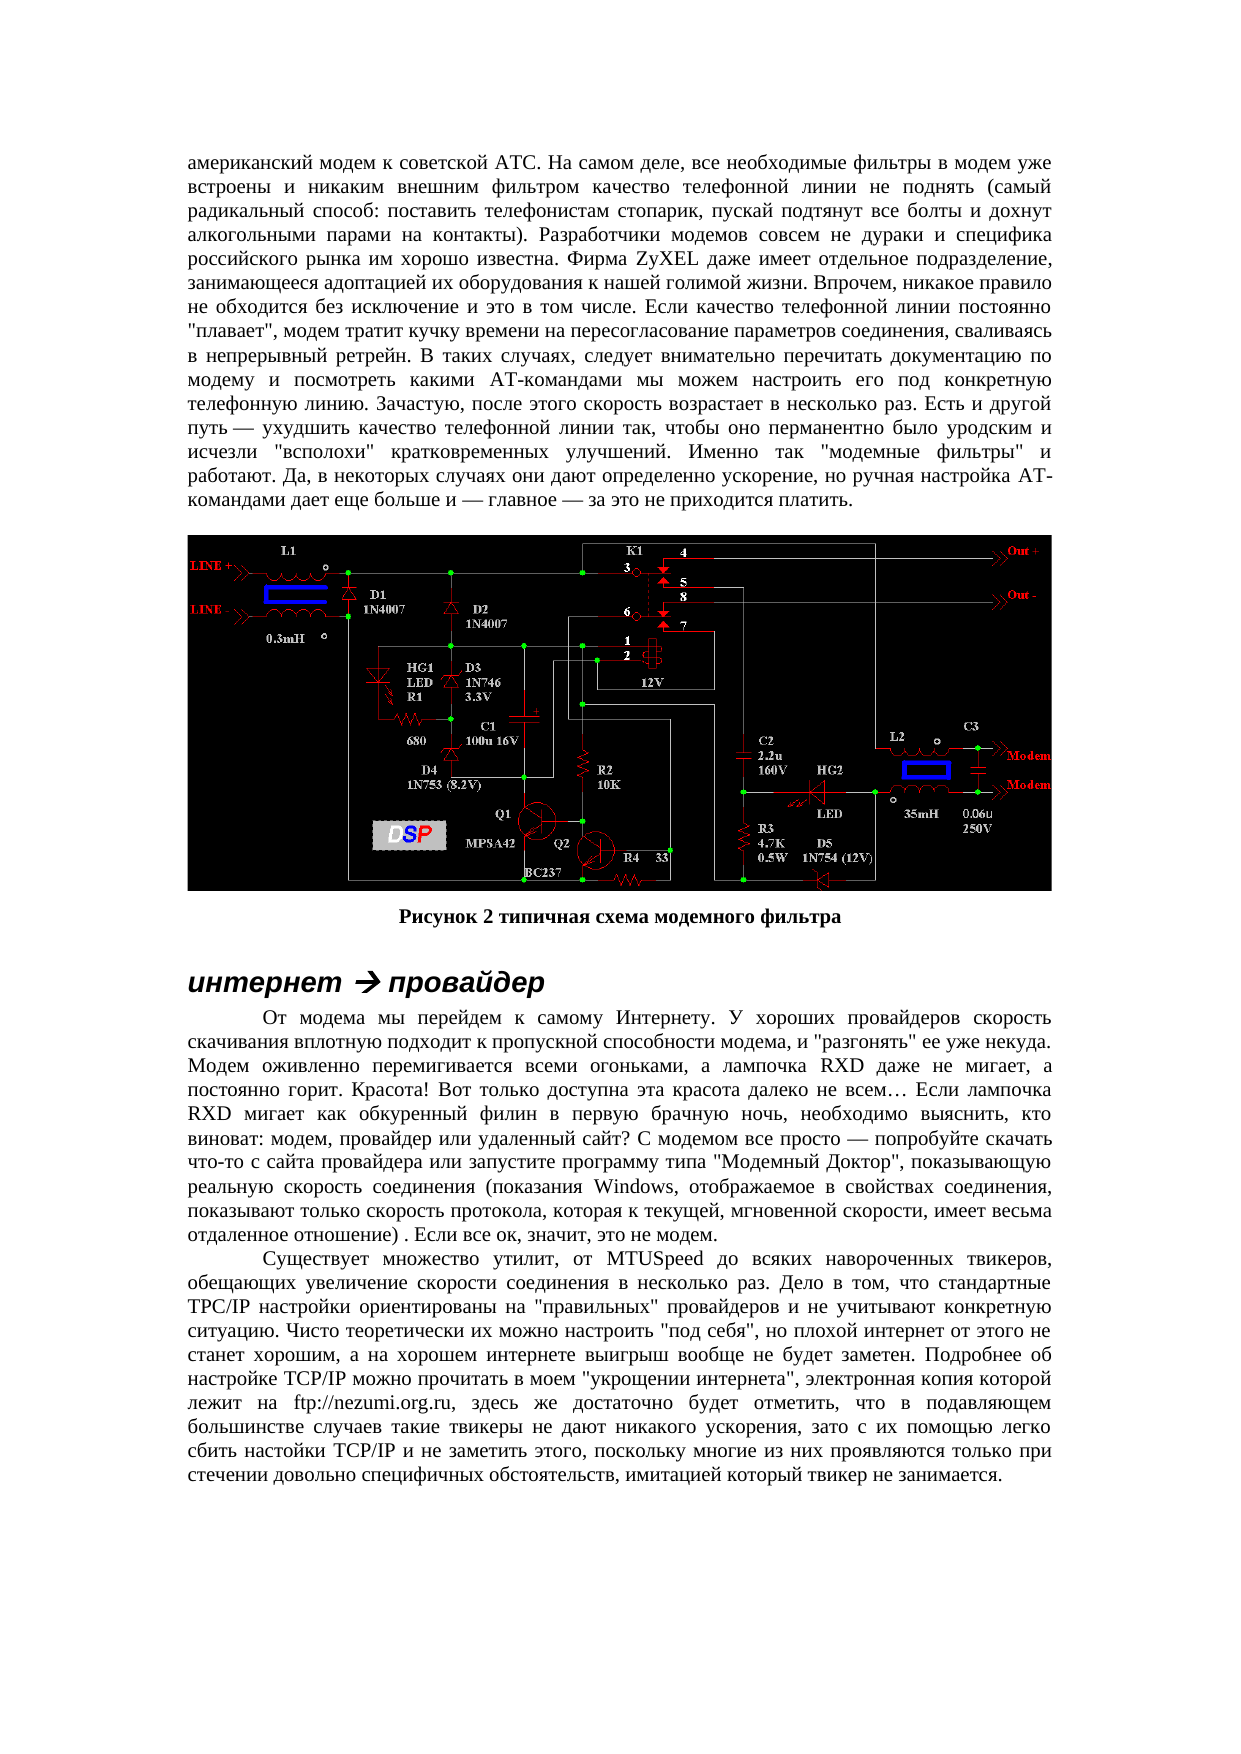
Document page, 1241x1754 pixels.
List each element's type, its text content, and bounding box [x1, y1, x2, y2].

text Рисунок 2 типичная схема модемного фильтра [187, 903, 1053, 928]
text американский модем к советской АТС. На самом деле, все необходимые фильтры в модем уже встроены и никаким внешним фильтром качество телефонной линии не поднять (самый радикальный способ: поставить телефонистам стопарик, пускай подтянут все болты и дохнут алкогольными парами на контакты). Разработчики модемов совсем не дураки и специфика российского рынка им хорошо известна. Фирма ZyXEL даже имеет отдельное подразделение, занимающееся адоптацией их оборудования к нашей голимой жизни. Впрочем, никакое правило не обходится без исключение и это в том числе. Если качество телефонной линии постоянно "плавает", модем тратит кучку времени на пересогласование параметров соединения, сваливаясь в непрерывный ретрейн. В таких случаях, следует внимательно перечитать документацию по модему и посмотреть какими AT-командами мы можем настроить его под конкретную телефонную линию. Зачастую, после этого скорость возрастает в несколько раз. Есть и другой путь — ухудшить качество телефонной линии так, чтобы оно перманентно было уродским и исчезли "всполохи" кратковременных улучшений. Именно так "модемные фильтры" и работают. Да, в некоторых случаях они дают определенно ускорение, но ручная настройка AT-командами дает еще больше и — главное — за это не приходится платить. [187, 150, 1053, 511]
text От модема мы перейдем к самому Интернету. У хороших провайдеров скорость скачивания вплотную подходит к пропускной способности модема, и "разгонять" ее уже некуда. Модем оживленно перемигивается всеми огоньками, а лампочка RXD даже не мигает, а постоянно горит. Красота! Вот только доступна эта красота далеко не всем… Если лампочка RXD мигает как обкуренный филин в первую брачную ночь, необходимо выяснить, кто виноват: модем, провайдер или удаленный сайт? С модемом все просто — попробуйте скачать что-то с сайта провайдера или запустите программу типа "Модемный Доктор", показывающую реальную скорость соединения (показания Windows, отображаемое в свойствах соединения, показывают только скорость протокола, которая к текущей, мгновенной скорости, имеет весьма отдаленное отношение) . Если все ок, значит, это не модем. [187, 1005, 1053, 1246]
text Существует множество утилит, от MTUSpeed до всяких навороченных твикеров, обещающих увеличение скорости соединения в несколько раз. Дело в том, что стандартные TPC/IP настройки ориентированы на "правильных" провайдеров и не учитывают конкретную ситуацию. Чисто теоретически их можно настроить "под себя", но плохой интернет от этого не станет хорошим, а на хорошем интернете выигрыш вообще не будет заметен. Подробнее об настройке TCP/IP можно прочитать в моем "укрощении интернета", электронная копия которой лежит на ftp://nezumi.org.ru, здесь же достаточно будет отметить, что в подавляющем большинстве случаев такие твикеры не дают никакого ускорения, зато с их помощью легко сбить настойки TCP/IP и не заметить этого, поскольку многие из них проявляются только при стечении довольно специфичных обстоятельств, имитацией который твикер не занимается. [187, 1246, 1053, 1486]
picture [187, 535, 1052, 891]
subtitle интернет  провайдер [187, 965, 1053, 999]
